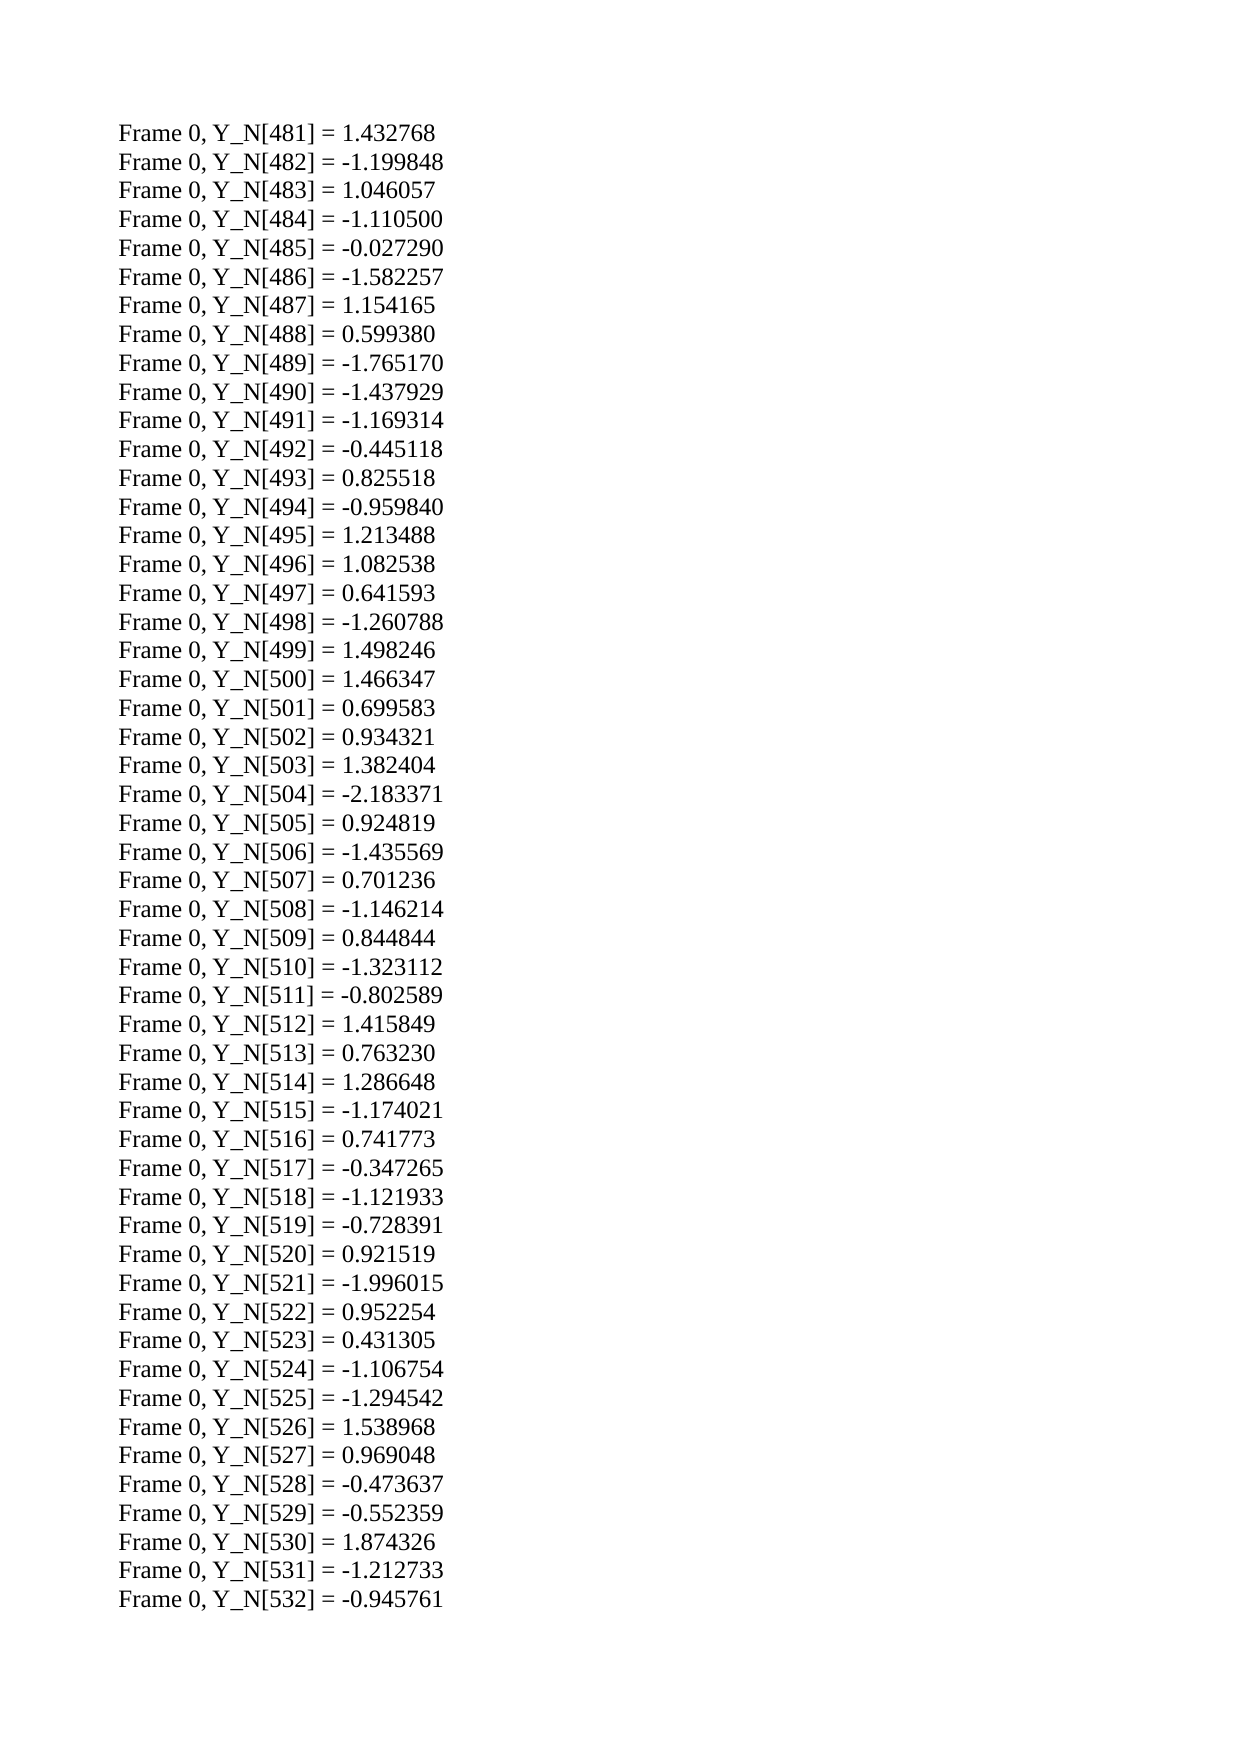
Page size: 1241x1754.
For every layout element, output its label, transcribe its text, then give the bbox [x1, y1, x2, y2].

text Frame 0, Y_N[511] = -0.802589 [118, 981, 1122, 1009]
text Frame 0, Y_N[483] = 1.046057 [118, 176, 1122, 204]
text Frame 0, Y_N[495] = 1.213488 [118, 521, 1122, 549]
text Frame 0, Y_N[518] = -1.121933 [118, 1182, 1122, 1211]
text Frame 0, Y_N[500] = 1.466347 [118, 664, 1122, 693]
text Frame 0, Y_N[491] = -1.169314 [118, 406, 1122, 434]
text Frame 0, Y_N[520] = 0.921519 [118, 1239, 1122, 1268]
text Frame 0, Y_N[532] = -0.945761 [118, 1584, 1122, 1613]
text Frame 0, Y_N[508] = -1.146214 [118, 894, 1122, 923]
text Frame 0, Y_N[485] = -0.027290 [118, 233, 1122, 262]
text Frame 0, Y_N[488] = 0.599380 [118, 319, 1122, 348]
text Frame 0, Y_N[512] = 1.415849 [118, 1009, 1122, 1038]
text Frame 0, Y_N[521] = -1.996015 [118, 1268, 1122, 1297]
text Frame 0, Y_N[527] = 0.969048 [118, 1441, 1122, 1469]
text Frame 0, Y_N[531] = -1.212733 [118, 1556, 1122, 1584]
text Frame 0, Y_N[517] = -0.347265 [118, 1153, 1122, 1182]
text Frame 0, Y_N[498] = -1.260788 [118, 607, 1122, 636]
text Frame 0, Y_N[516] = 0.741773 [118, 1124, 1122, 1153]
text Frame 0, Y_N[505] = 0.924819 [118, 808, 1122, 837]
text Frame 0, Y_N[523] = 0.431305 [118, 1326, 1122, 1354]
text Frame 0, Y_N[492] = -0.445118 [118, 434, 1122, 463]
text Frame 0, Y_N[514] = 1.286648 [118, 1067, 1122, 1096]
text Frame 0, Y_N[510] = -1.323112 [118, 952, 1122, 981]
text Frame 0, Y_N[529] = -0.552359 [118, 1498, 1122, 1527]
text Frame 0, Y_N[513] = 0.763230 [118, 1038, 1122, 1067]
text Frame 0, Y_N[502] = 0.934321 [118, 722, 1122, 751]
text Frame 0, Y_N[489] = -1.765170 [118, 348, 1122, 377]
text Frame 0, Y_N[503] = 1.382404 [118, 751, 1122, 779]
text Frame 0, Y_N[501] = 0.699583 [118, 693, 1122, 722]
text Frame 0, Y_N[528] = -0.473637 [118, 1469, 1122, 1498]
text Frame 0, Y_N[519] = -0.728391 [118, 1211, 1122, 1239]
text Frame 0, Y_N[522] = 0.952254 [118, 1297, 1122, 1326]
text Frame 0, Y_N[507] = 0.701236 [118, 866, 1122, 894]
text Frame 0, Y_N[515] = -1.174021 [118, 1096, 1122, 1124]
text Frame 0, Y_N[481] = 1.432768 [118, 118, 1122, 147]
text Frame 0, Y_N[484] = -1.110500 [118, 204, 1122, 233]
text Frame 0, Y_N[506] = -1.435569 [118, 837, 1122, 866]
text Frame 0, Y_N[482] = -1.199848 [118, 147, 1122, 176]
text Frame 0, Y_N[530] = 1.874326 [118, 1527, 1122, 1556]
text Frame 0, Y_N[504] = -2.183371 [118, 779, 1122, 808]
text Frame 0, Y_N[496] = 1.082538 [118, 549, 1122, 578]
text Frame 0, Y_N[524] = -1.106754 [118, 1354, 1122, 1383]
text Frame 0, Y_N[494] = -0.959840 [118, 492, 1122, 521]
text Frame 0, Y_N[509] = 0.844844 [118, 923, 1122, 952]
text Frame 0, Y_N[487] = 1.154165 [118, 291, 1122, 319]
text Frame 0, Y_N[493] = 0.825518 [118, 463, 1122, 492]
text Frame 0, Y_N[526] = 1.538968 [118, 1412, 1122, 1441]
text Frame 0, Y_N[499] = 1.498246 [118, 636, 1122, 664]
text Frame 0, Y_N[486] = -1.582257 [118, 262, 1122, 291]
text Frame 0, Y_N[525] = -1.294542 [118, 1383, 1122, 1412]
text Frame 0, Y_N[497] = 0.641593 [118, 578, 1122, 607]
text Frame 0, Y_N[490] = -1.437929 [118, 377, 1122, 406]
